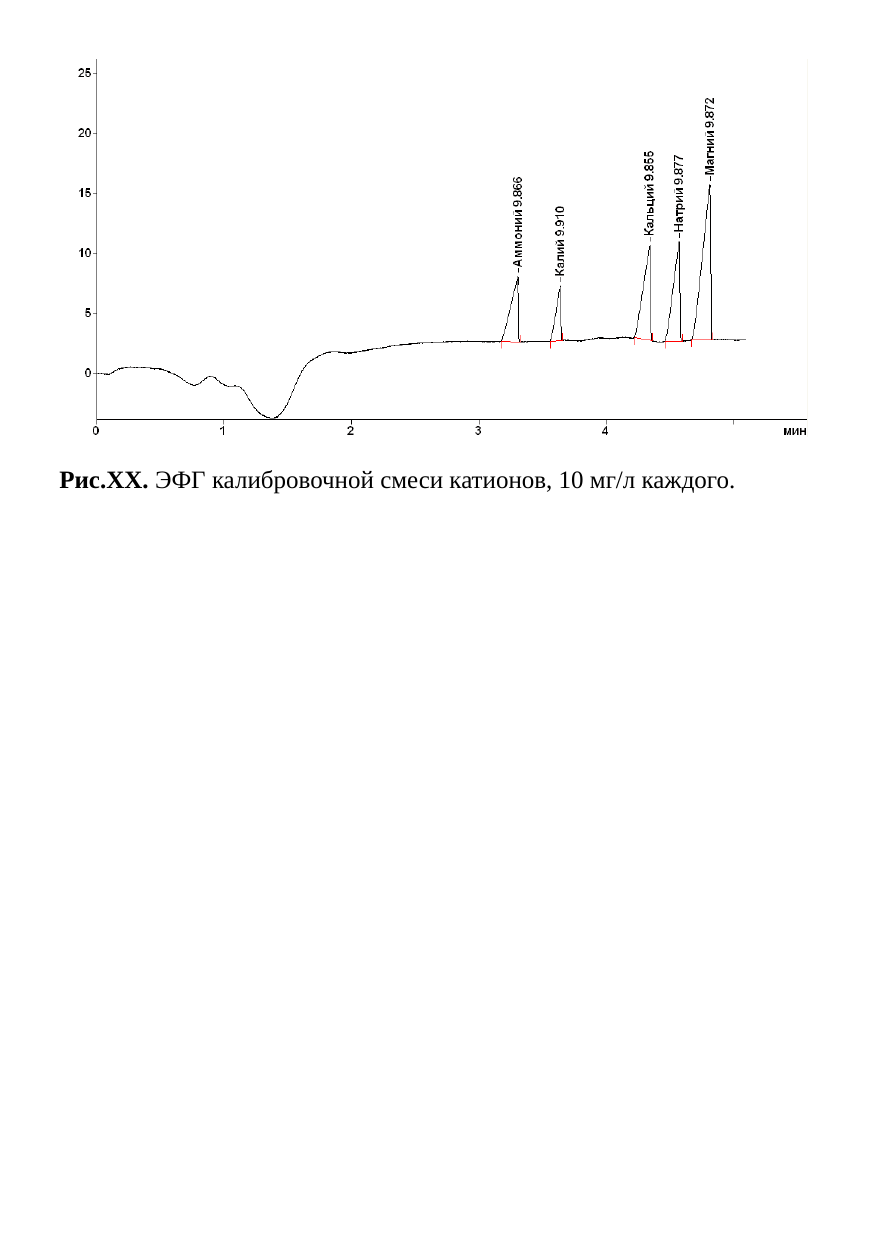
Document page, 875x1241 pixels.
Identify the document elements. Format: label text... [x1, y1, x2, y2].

picture [59, 59, 808, 437]
text Рис.ХХ. ЭФГ калибровочной смеси катионов, 10 мг/л каждого. [59, 465, 815, 494]
